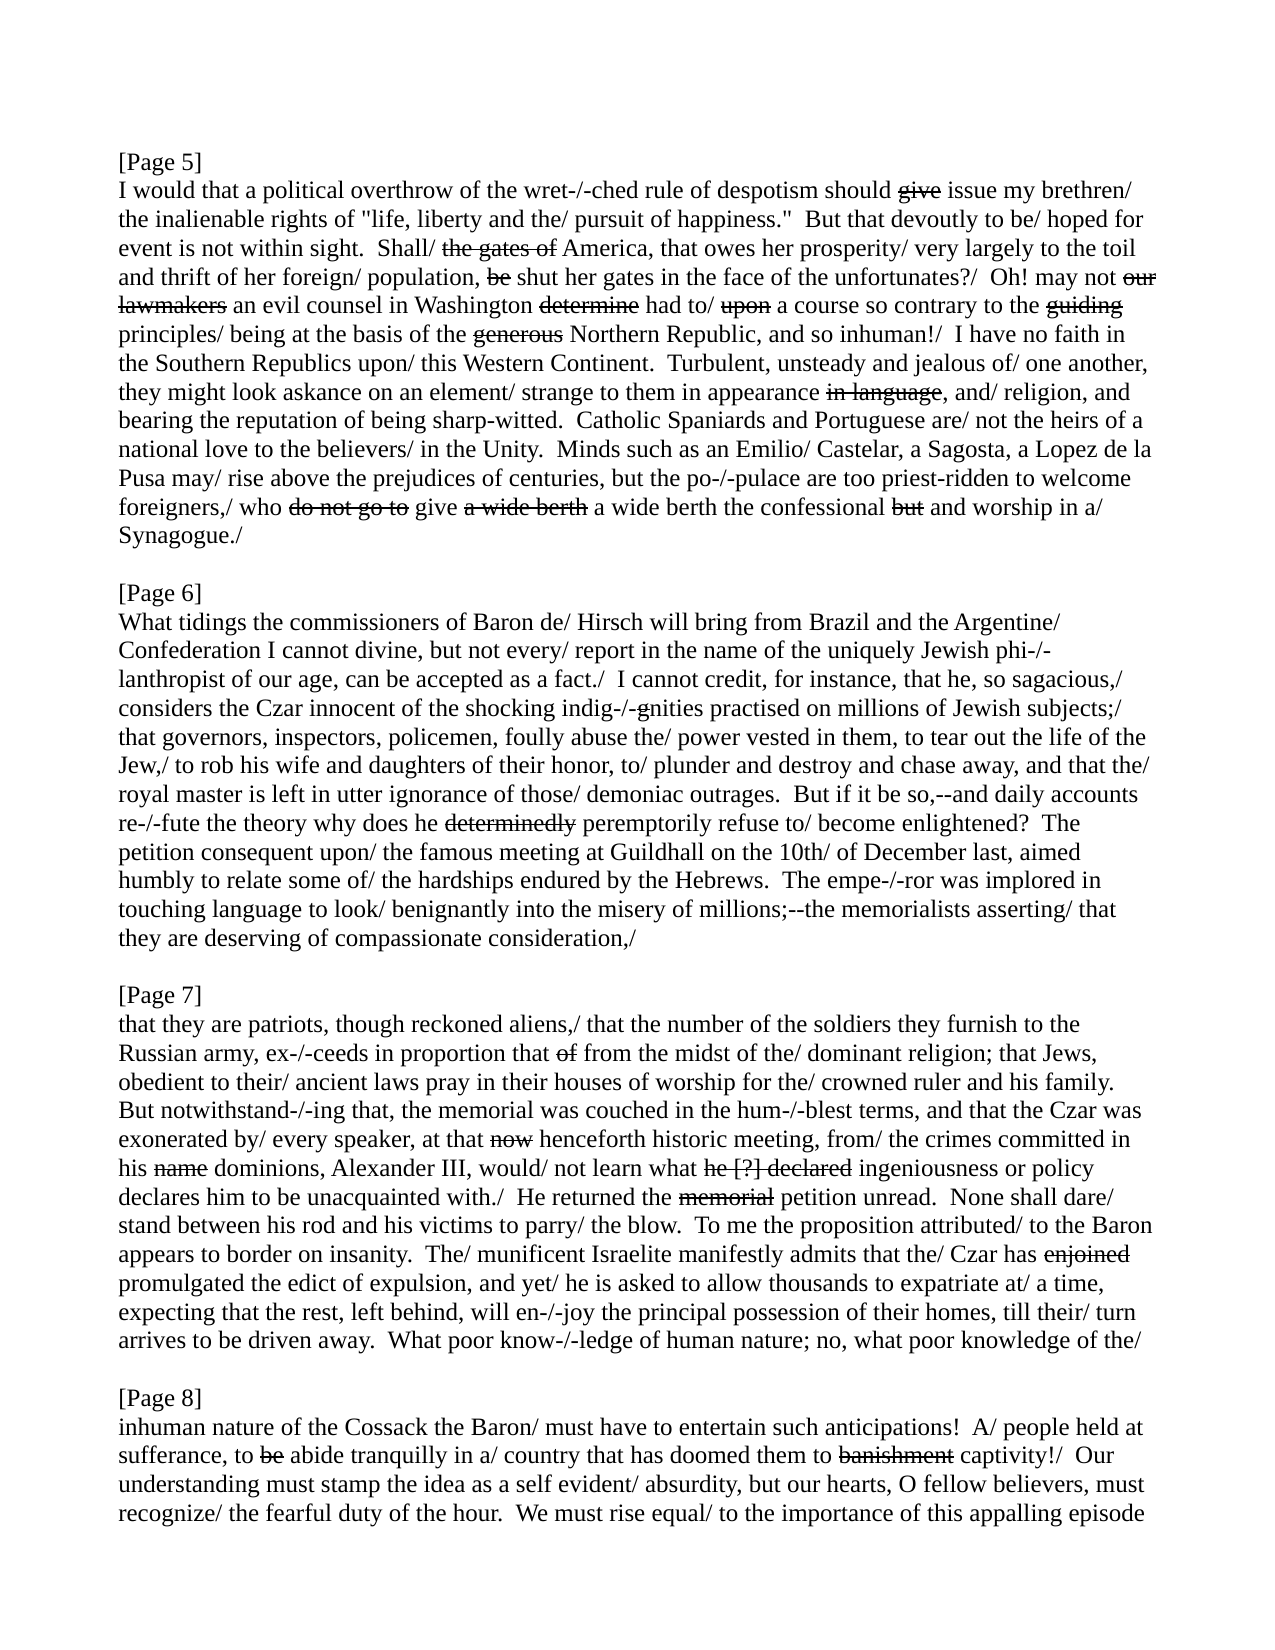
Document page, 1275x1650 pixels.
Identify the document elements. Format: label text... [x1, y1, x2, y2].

text What tidings the commissioners of Baron de/ Hirsch will bring from Brazil and the Argentine/ Confederation I cannot divine, but not every/ report in the name of the uniquely Jewish phi-/-lanthropist of our age, can be accepted as a fact./ I cannot credit, for instance, that he, so sagacious,/ considers the Czar innocent of the shocking indig-/-gnities practised on millions of Jewish subjects;/ that governors, inspectors, policemen, foully abuse the/ power vested in them, to tear out the life of the Jew,/ to rob his wife and daughters of their honor, to/ plunder and destroy and chase away, and that the/ royal master is left in utter ignorance of those/ demoniac outrages. But if it be so,--and daily accounts re-/-fute the theory why does he determinedly peremptorily refuse to/ become enlightened? The petition consequent upon/ the famous meeting at Guildhall on the 10th/ of December last, aimed humbly to relate some of/ the hardships endured by the Hebrews. The empe-/-ror was implored in touching language to look/ benignantly into the misery of millions;--the memorialists asserting/ that they are deserving of compassionate consideration,/ [118, 607, 1157, 952]
text [Page 8] [118, 1383, 1157, 1412]
text inhuman nature of the Cossack the Baron/ must have to entertain such anticipations! A/ people held at sufferance, to be abide tranquilly in a/ country that has doomed them to banishment captivity!/ Our understanding must stamp the idea as a self evident/ absurdity, but our hearts, O fellow believers, must recognize/ the fearful duty of the hour. We must rise equal/ to the importance of this appalling episode [118, 1412, 1157, 1527]
text that they are patriots, though reckoned aliens,/ that the number of the soldiers they furnish to the Russian army, ex-/-ceeds in proportion that of from the midst of the/ dominant religion; that Jews, obedient to their/ ancient laws pray in their houses of worship for the/ crowned ruler and his family. But notwithstand-/-ing that, the memorial was couched in the hum-/-blest terms, and that the Czar was exonerated by/ every speaker, at that now henceforth historic meeting, from/ the crimes committed in his name dominions, Alexander III, would/ not learn what he [?] declared ingeniousness or policy declares him to be unacquainted with./ He returned the memorial petition unread. None shall dare/ stand between his rod and his victims to parry/ the blow. To me the proposition attributed/ to the Baron appears to border on insanity. The/ munificent Israelite manifestly admits that the/ Czar has enjoined promulgated the edict of expulsion, and yet/ he is asked to allow thousands to expatriate at/ a time, expecting that the rest, left behind, will en-/-joy the principal possession of their homes, till their/ turn arrives to be driven away. What poor know-/-ledge of human nature; no, what poor knowledge of the/ [118, 1009, 1157, 1354]
text I would that a political overthrow of the wret-/-ched rule of despotism should give issue my brethren/ the inalienable rights of "life, liberty and the/ pursuit of happiness." But that devoutly to be/ hoped for event is not within sight. Shall/ the gates of America, that owes her prosperity/ very largely to the toil and thrift of her foreign/ population, be shut her gates in the face of the unfortunates?/ Oh! may not our lawmakers an evil counsel in Washington determine had to/ upon a course so contrary to the guiding principles/ being at the basis of the generous Northern Republic, and so inhuman!/ I have no faith in the Southern Republics upon/ this Western Continent. Turbulent, unsteady and jealous of/ one another, they might look askance on an element/ strange to them in appearance in language, and/ religion, and bearing the reputation of being sharp-witted. Catholic Spaniards and Portuguese are/ not the heirs of a national love to the believers/ in the Unity. Minds such as an Emilio/ Castelar, a Sagosta, a Lopez de la Pusa may/ rise above the prejudices of centuries, but the po-/-pulace are too priest-ridden to welcome foreigners,/ who do not go to give a wide berth a wide berth the confessional but and worship in a/ Synagogue./ [118, 176, 1157, 549]
text [Page 5] [118, 147, 1157, 176]
text [Page 7] [118, 981, 1157, 1009]
text [Page 6] [118, 578, 1157, 607]
